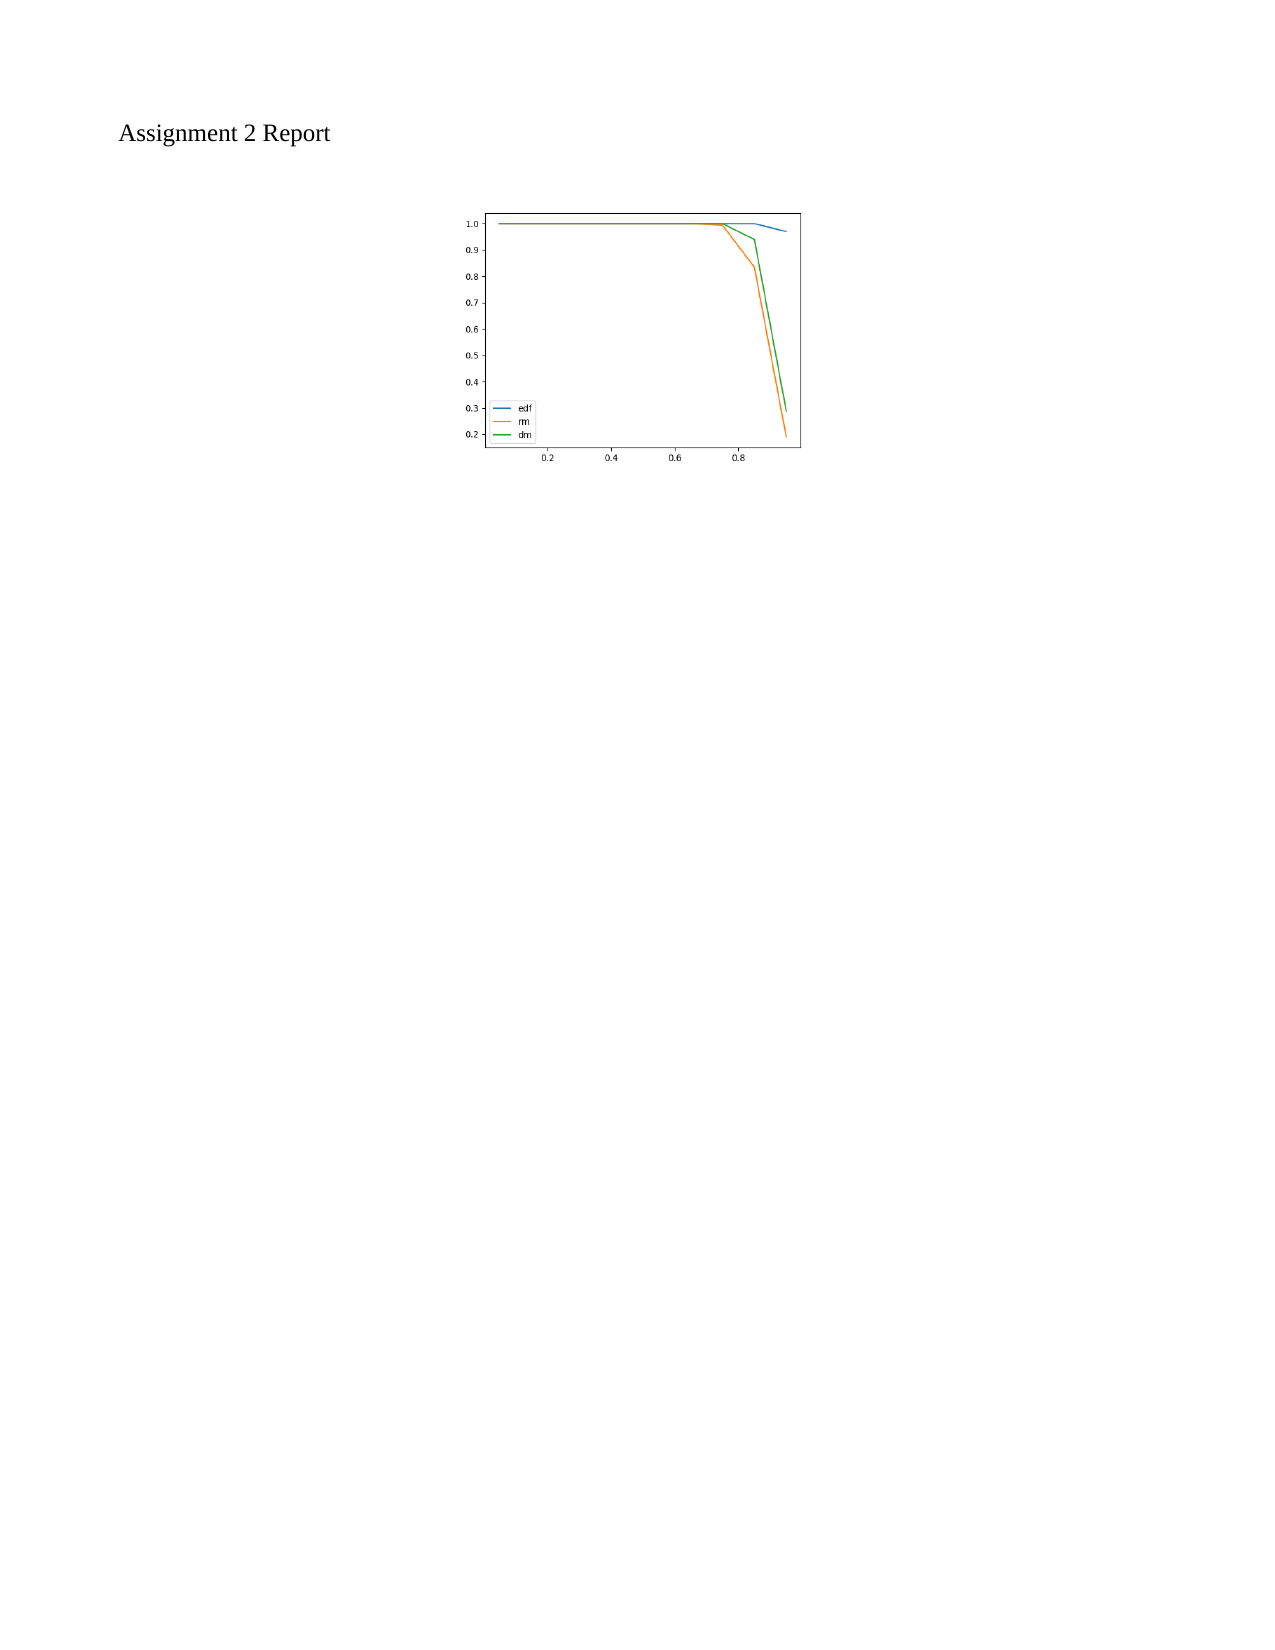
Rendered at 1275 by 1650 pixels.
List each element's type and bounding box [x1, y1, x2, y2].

picture [434, 176, 841, 481]
